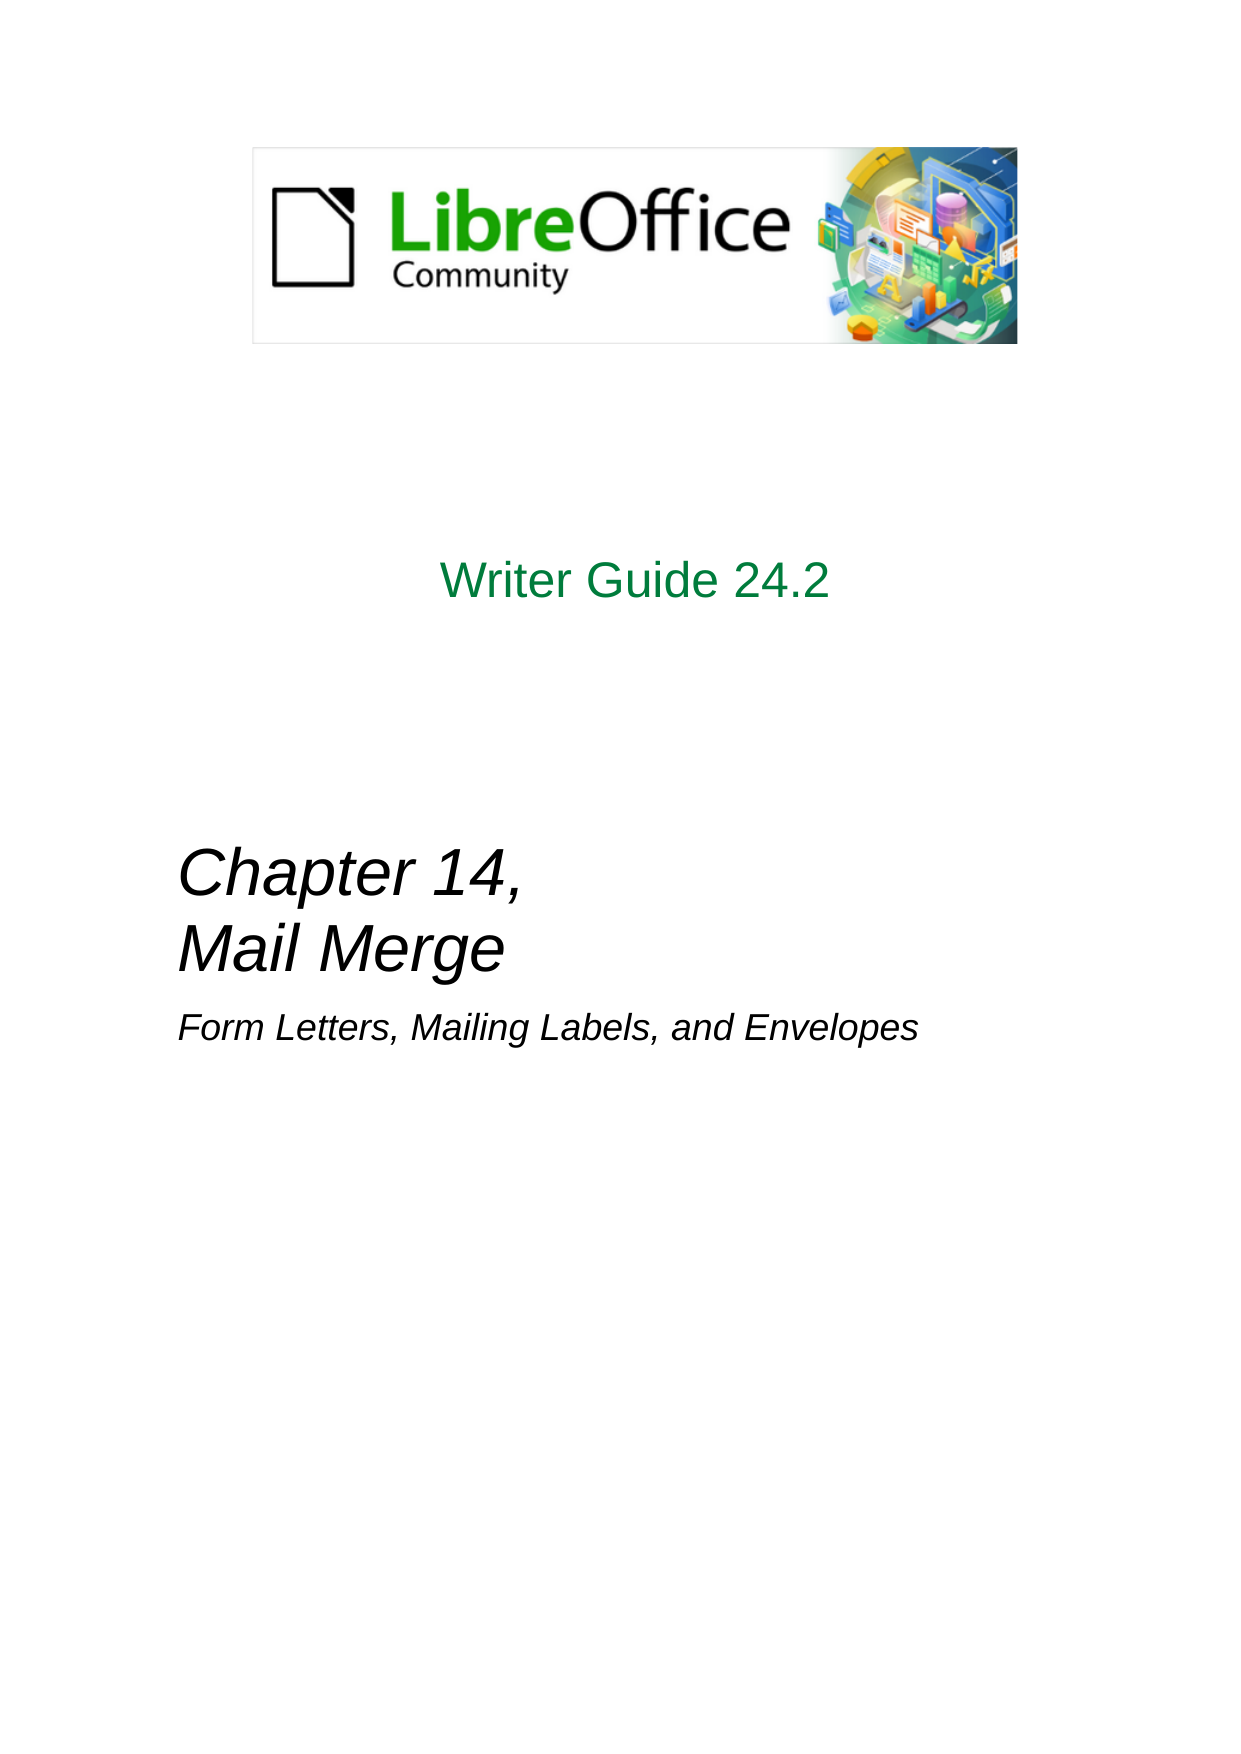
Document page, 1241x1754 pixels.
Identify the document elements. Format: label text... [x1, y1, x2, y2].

text Writer Guide 24.2 [177, 550, 1093, 608]
picture [252, 147, 1018, 344]
title Chapter 14, Mail Merge [177, 833, 1093, 986]
subtitle Form Letters, Mailing Labels, and Envelopes [177, 1006, 1093, 1049]
